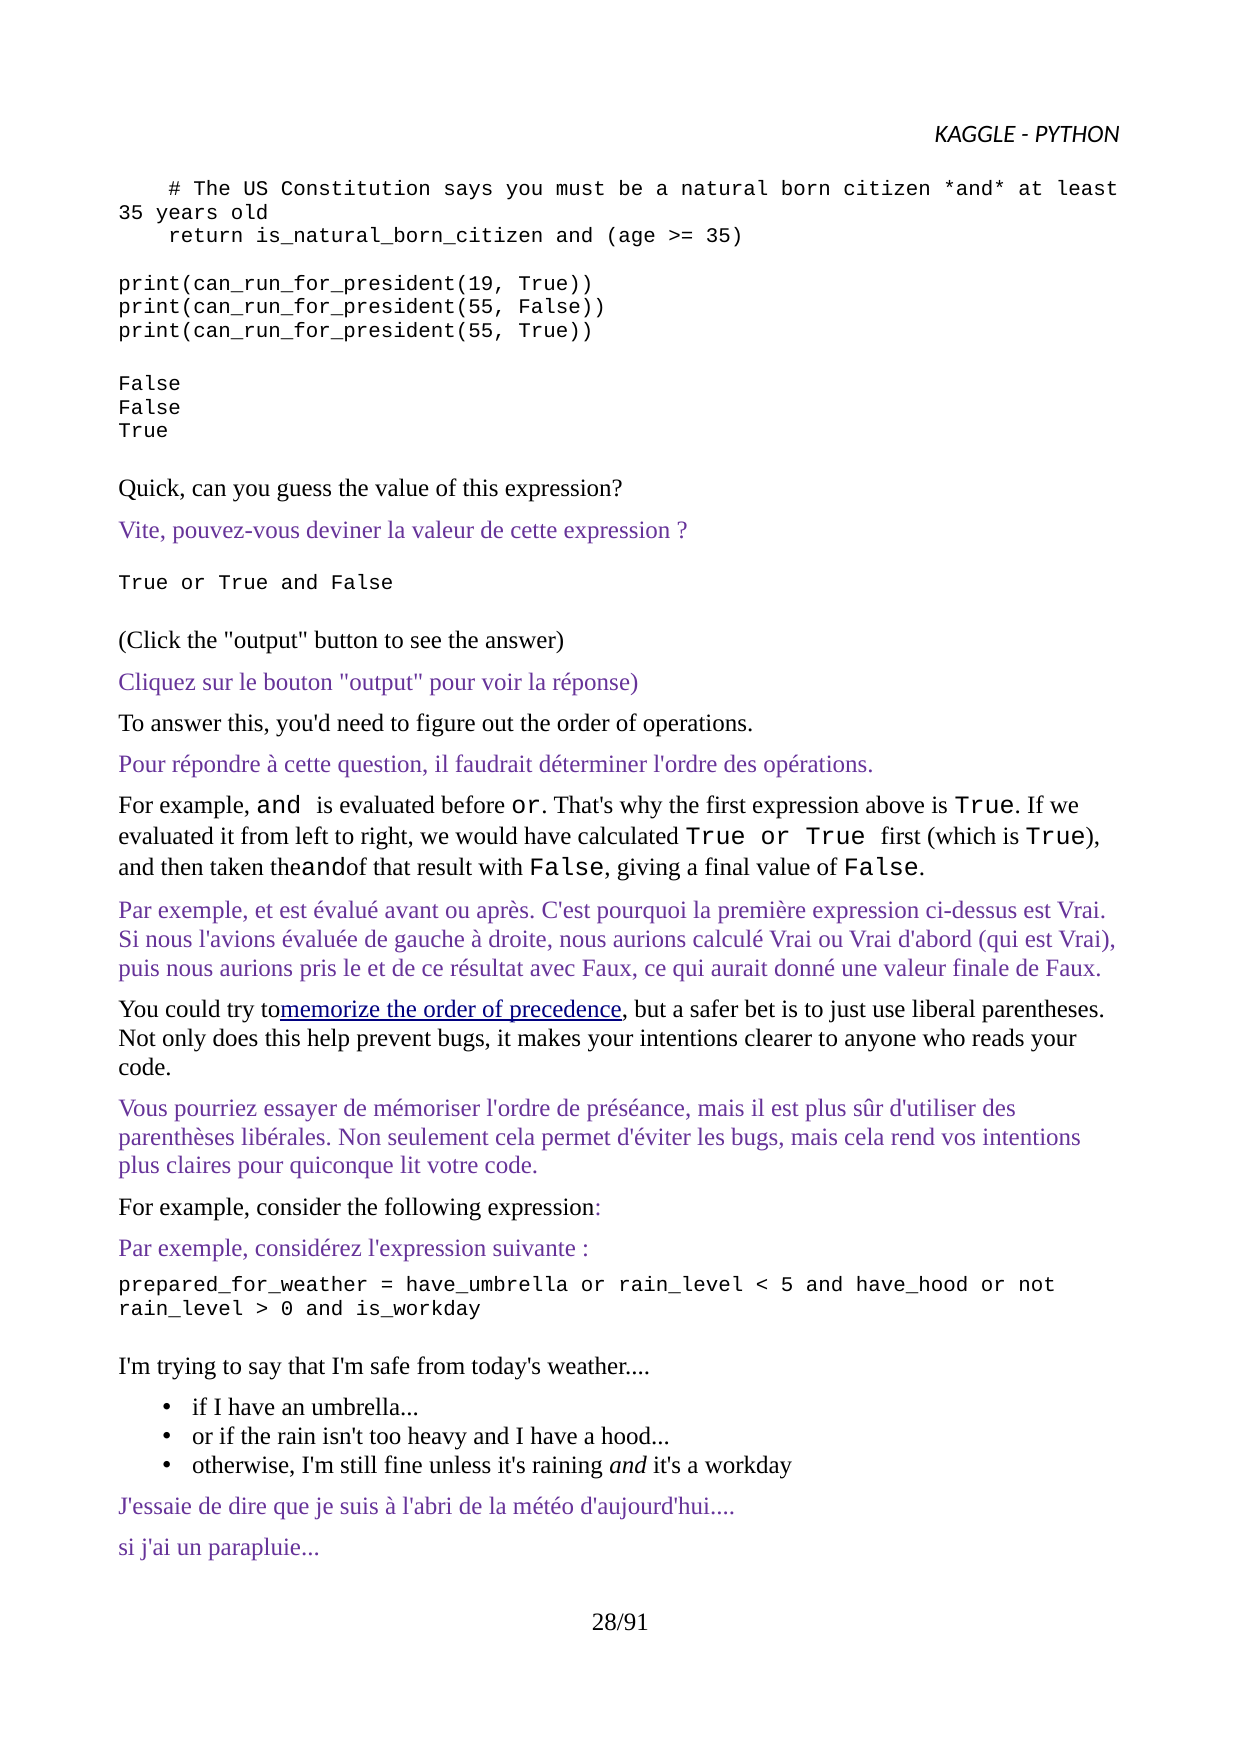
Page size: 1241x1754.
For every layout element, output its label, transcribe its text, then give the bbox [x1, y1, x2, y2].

text si j'ai un parapluie... [118, 1532, 1122, 1561]
text You could try tomemorize the order of precedence, but a safer bet is to just use liberal parentheses. Not only does this help prevent bugs, it makes your intentions clearer to anyone who reads your code. [118, 994, 1122, 1080]
text False [118, 397, 1122, 420]
text (Click the "output" button to see the answer) [118, 625, 1122, 654]
text Par exemple, considérez l'expression suivante : [118, 1233, 1122, 1262]
text False [118, 373, 1122, 397]
text Cliquez sur le bouton "output" pour voir la réponse) [118, 667, 1122, 695]
list otherwise, I'm still fine unless it's raining and it's a workday [162, 1450, 1122, 1478]
text Pour répondre à cette question, il faudrait déterminer l'ordre des opérations. [118, 749, 1122, 778]
text I'm trying to say that I'm safe from today's weather.... [118, 1351, 1122, 1380]
text Vous pourriez essayer de mémoriser l'ordre de préséance, mais il est plus sûr d'utiliser des parenthèses libérales. Non seulement cela permet d'éviter les bugs, mais cela rend vos intentions plus claires pour quiconque lit votre code. [118, 1093, 1122, 1179]
text True or True and False [118, 572, 1122, 596]
text To answer this, you'd need to figure out the order of operations. [118, 708, 1122, 737]
text Quick, can you guess the value of this expression? [118, 473, 1122, 502]
text print(can_run_for_president(55, False)) [118, 296, 1122, 320]
text prepared_for_weather = have_umbrella or rain_level < 5 and have_hood or not rain_level > 0 and is_workday [118, 1274, 1122, 1321]
text J'essaie de dire que je suis à l'abri de la météo d'aujourd'hui.... [118, 1491, 1122, 1520]
text return is_natural_born_citizen and (age >= 35) [118, 225, 1122, 249]
text Vite, pouvez-vous deviner la valeur de cette expression ? [118, 515, 1122, 543]
text print(can_run_for_president(55, True)) [118, 320, 1122, 344]
text True [118, 420, 1122, 444]
text print(can_run_for_president(19, True)) [118, 273, 1122, 296]
list or if the rain isn't too heavy and I have a hood... [162, 1421, 1122, 1450]
list if I have an umbrella... [162, 1392, 1122, 1421]
text For example, and is evaluated before or. That's why the first expression above is True. If we evaluated it from left to right, we would have calculated True or True first (which is True), and then taken theandof that result with False, giving a final value of False. [118, 790, 1122, 883]
text # The US Constitution says you must be a natural born citizen *and* at least 35 years old [118, 178, 1122, 225]
text For example, consider the following expression: [118, 1192, 1122, 1220]
text Par exemple, et est évalué avant ou après. C'est pourquoi la première expression ci-dessus est Vrai. Si nous l'avions évaluée de gauche à droite, nous aurions calculé Vrai ou Vrai d'abord (qui est Vrai), puis nous aurions pris le et de ce résultat avec Faux, ce qui aurait donné une valeur finale de Faux. [118, 895, 1122, 982]
